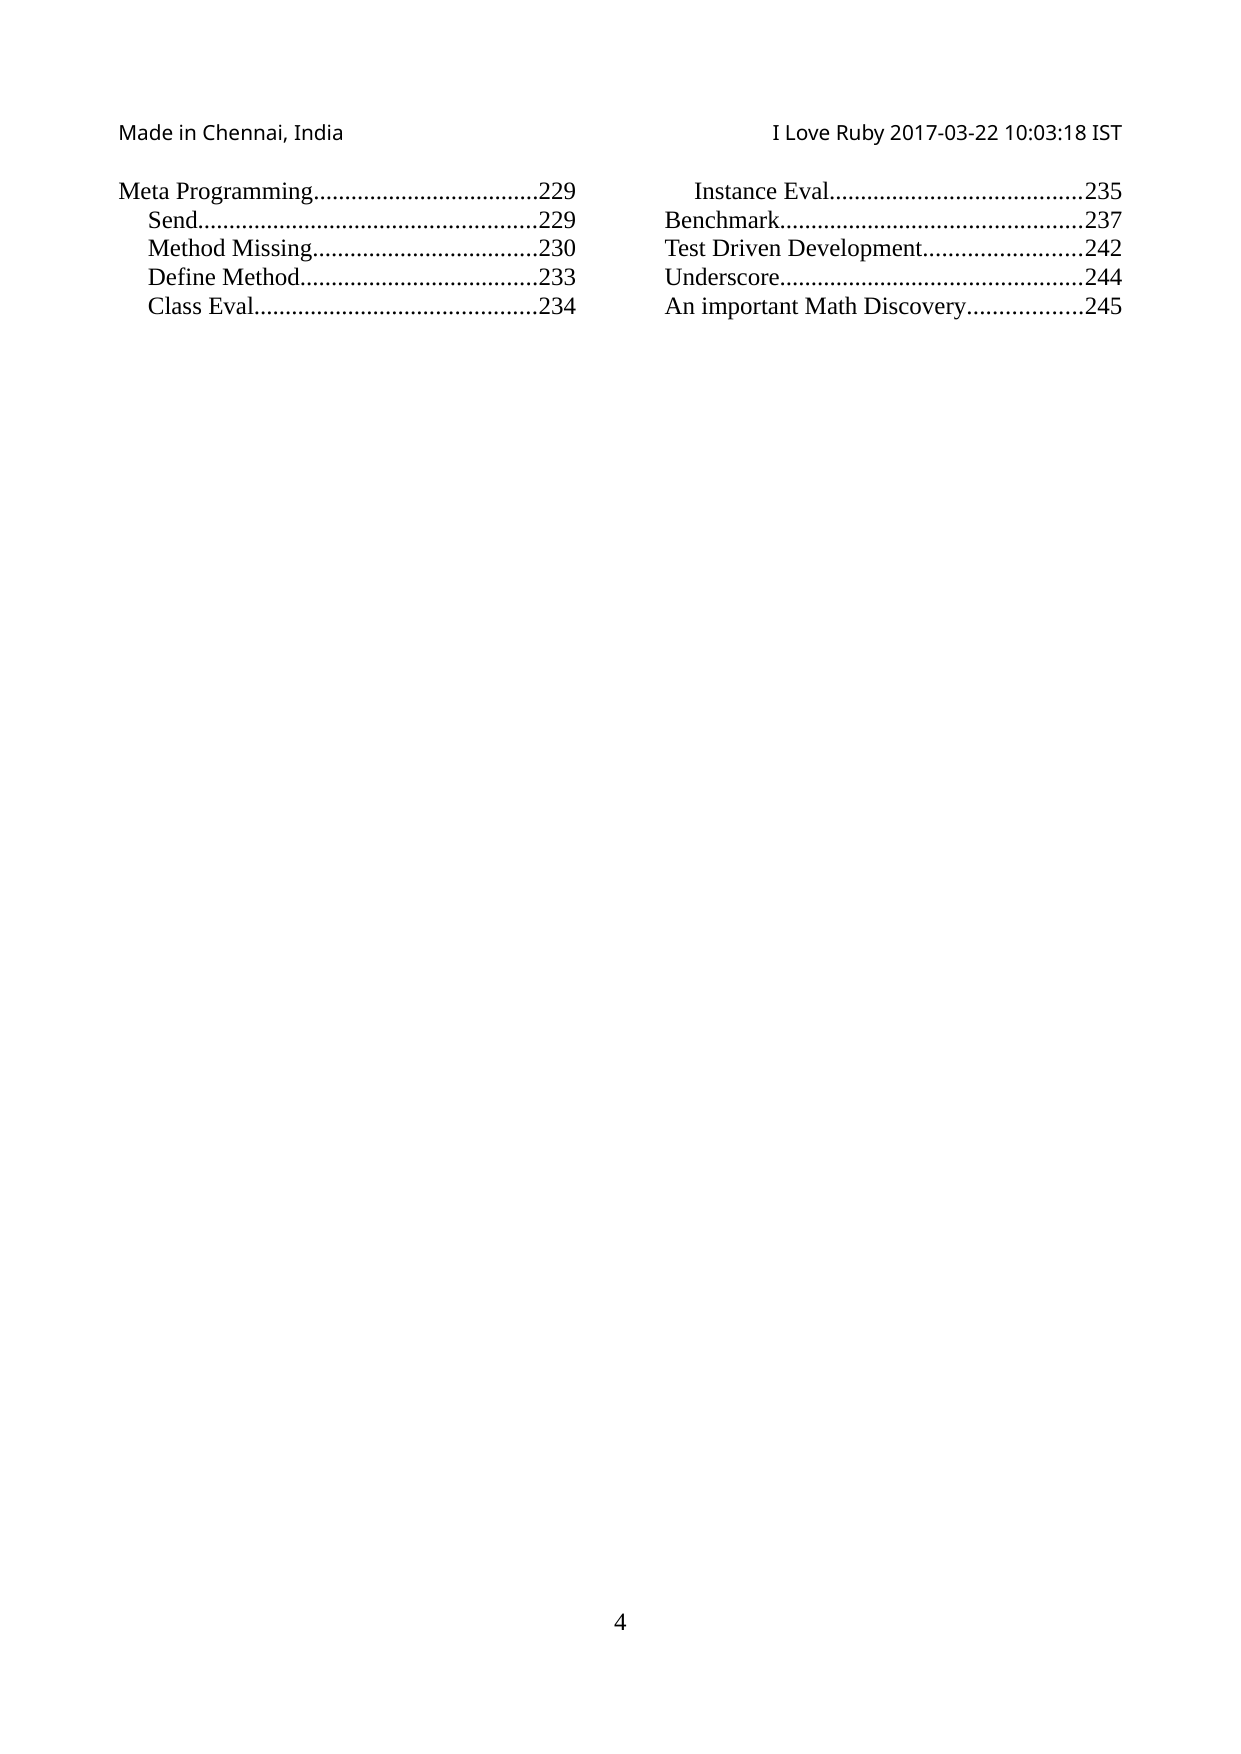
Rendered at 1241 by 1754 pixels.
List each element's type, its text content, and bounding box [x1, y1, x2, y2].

text Send 229 [148, 205, 576, 233]
text Class Eval 234 [148, 291, 576, 320]
text Benchmark 237 [664, 205, 1122, 233]
text Underscore 244 [664, 262, 1122, 291]
text Define Method 233 [148, 262, 576, 291]
text An important Math Discovery 245 [664, 291, 1122, 320]
text Meta Programming 229 [118, 176, 576, 205]
text Instance Eval 235 [694, 176, 1122, 205]
text Test Driven Development 242 [664, 233, 1122, 262]
text Method Missing 230 [148, 233, 576, 262]
